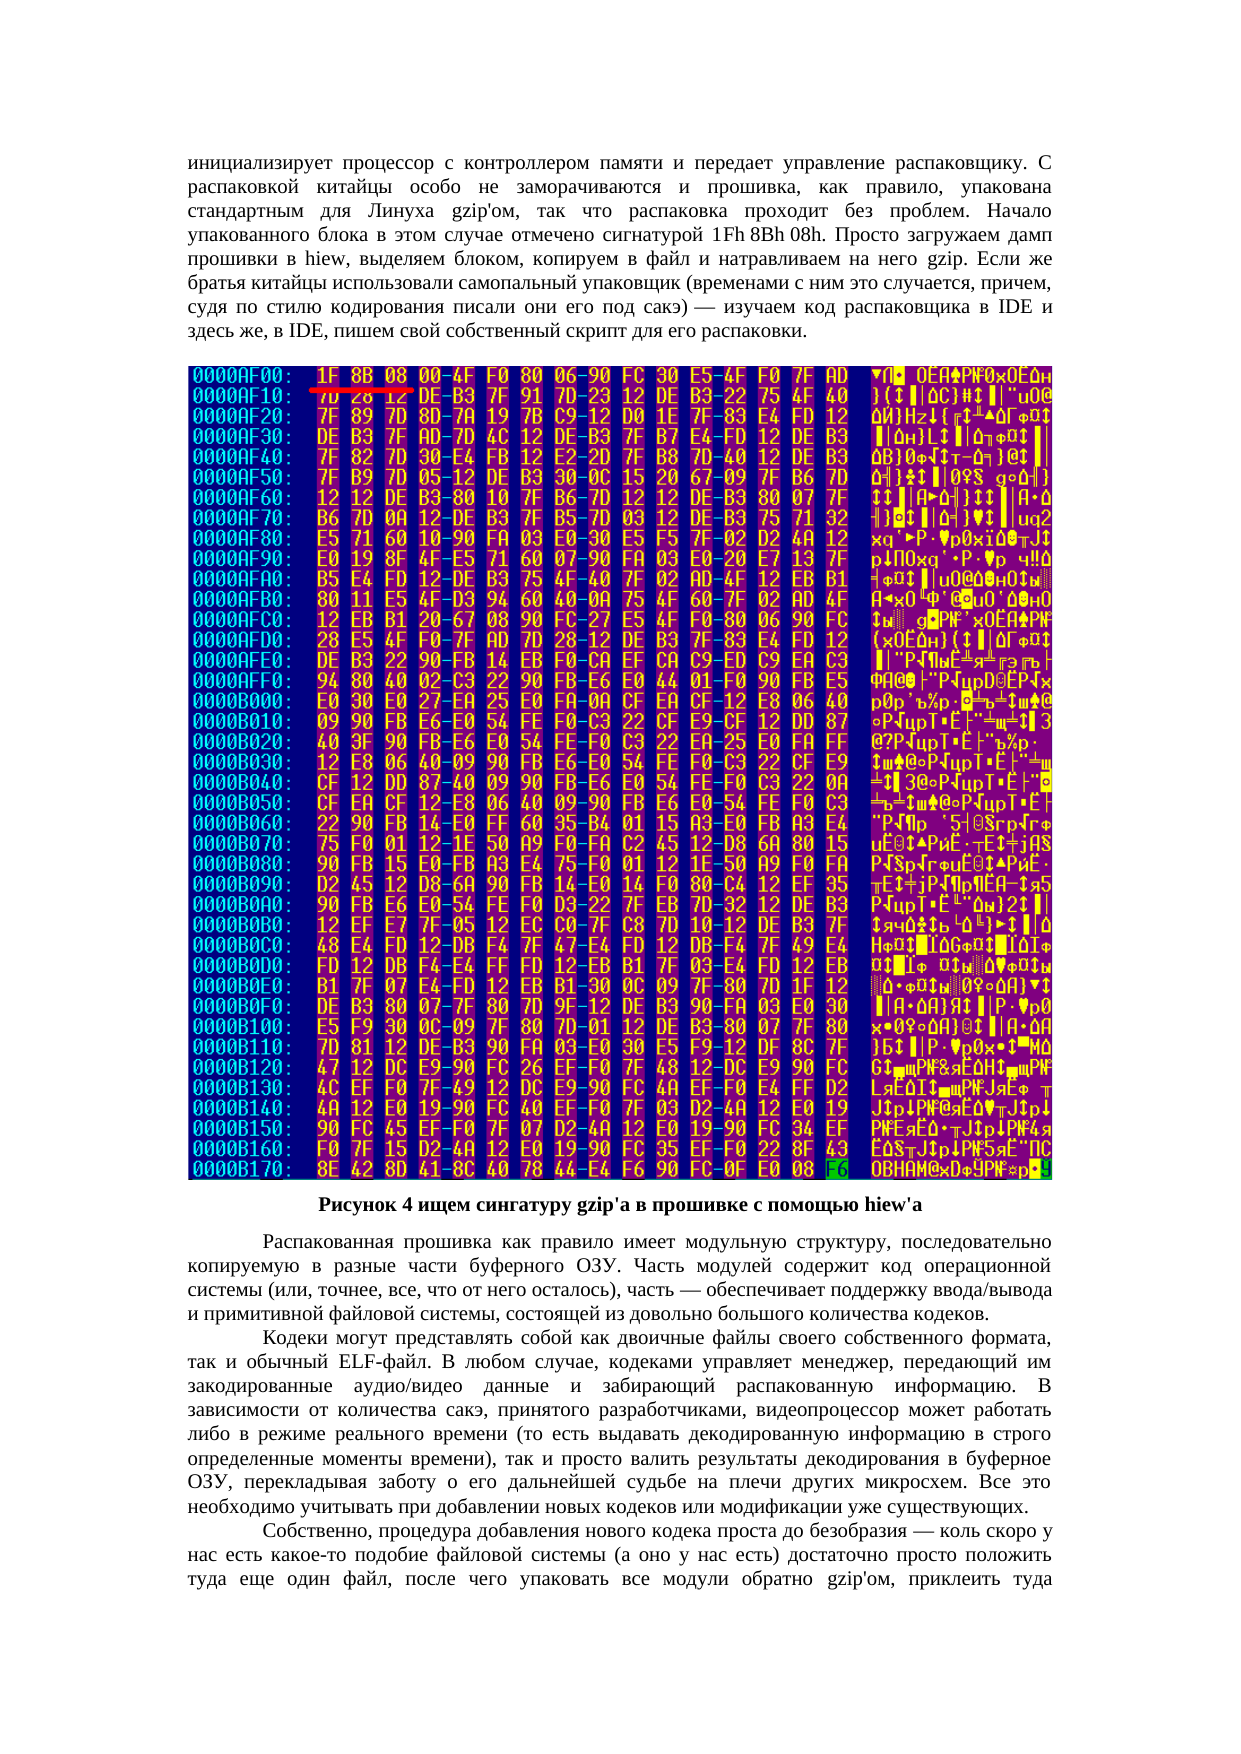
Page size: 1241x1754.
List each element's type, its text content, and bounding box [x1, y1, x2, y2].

text Рисунок 4 ищем сингатуру gzip'а в прошивке с помощью hiew'а [187, 1192, 1053, 1216]
text Кодеки могут представлять собой как двоичные файлы своего собственного формата, так и обычный ELF-файл. В любом случае, кодеками управляет менеджер, передающий им закодированные аудио/видео данные и забирающий распакованную информацию. В зависимости от количества сакэ, принятого разработчиками, видеопроцессор может работать либо в режиме реального времени (то есть выдавать декодированную информацию в строго определенные моменты времени), так и просто валить результаты декодирования в буферное ОЗУ, перекладывая заботу о его дальнейшей судьбе на плечи других микросхем. Все это необходимо учитывать при добавлении новых кодеков или модификации уже существующих. [187, 1325, 1053, 1518]
picture [188, 366, 1053, 1180]
text Распакованная прошивка как правило имеет модульную структуру, последовательно копируемую в разные части буферного ОЗУ. Часть модулей содержит код операционной системы (или, точнее, все, что от него осталось), часть — обеспечивает поддержку ввода/вывода и примитивной файловой системы, состоящей из довольно большого количества кодеков. [187, 1229, 1053, 1325]
text Собственно, процедура добавления нового кодека проста до безобразия — коль скоро у нас есть какое-то подобие файловой системы (а оно у нас есть) достаточно просто положить туда еще один файл, после чего упаковать все модули обратно gzip'ом, приклеить туда [187, 1518, 1053, 1590]
text инициализирует процессор с контроллером памяти и передает управление распаковщику. С распаковкой китайцы особо не заморачиваются и прошивка, как правило, упакована стандартным для Линуха gzip'ом, так что распаковка проходит без проблем. Начало упакованного блока в этом случае отмечено сигнатурой 1Fh 8Bh 08h. Просто загружаем дамп прошивки в hiew, выделяем блоком, копируем в файл и натравливаем на него gzip. Если же братья китайцы использовали самопальный упаковщик (временами с ним это случается, причем, судя по стилю кодирования писали они его под сакэ) — изучаем код распаковщика в IDE и здесь же, в IDE, пишем свой собственный скрипт для его распаковки. [187, 150, 1053, 342]
